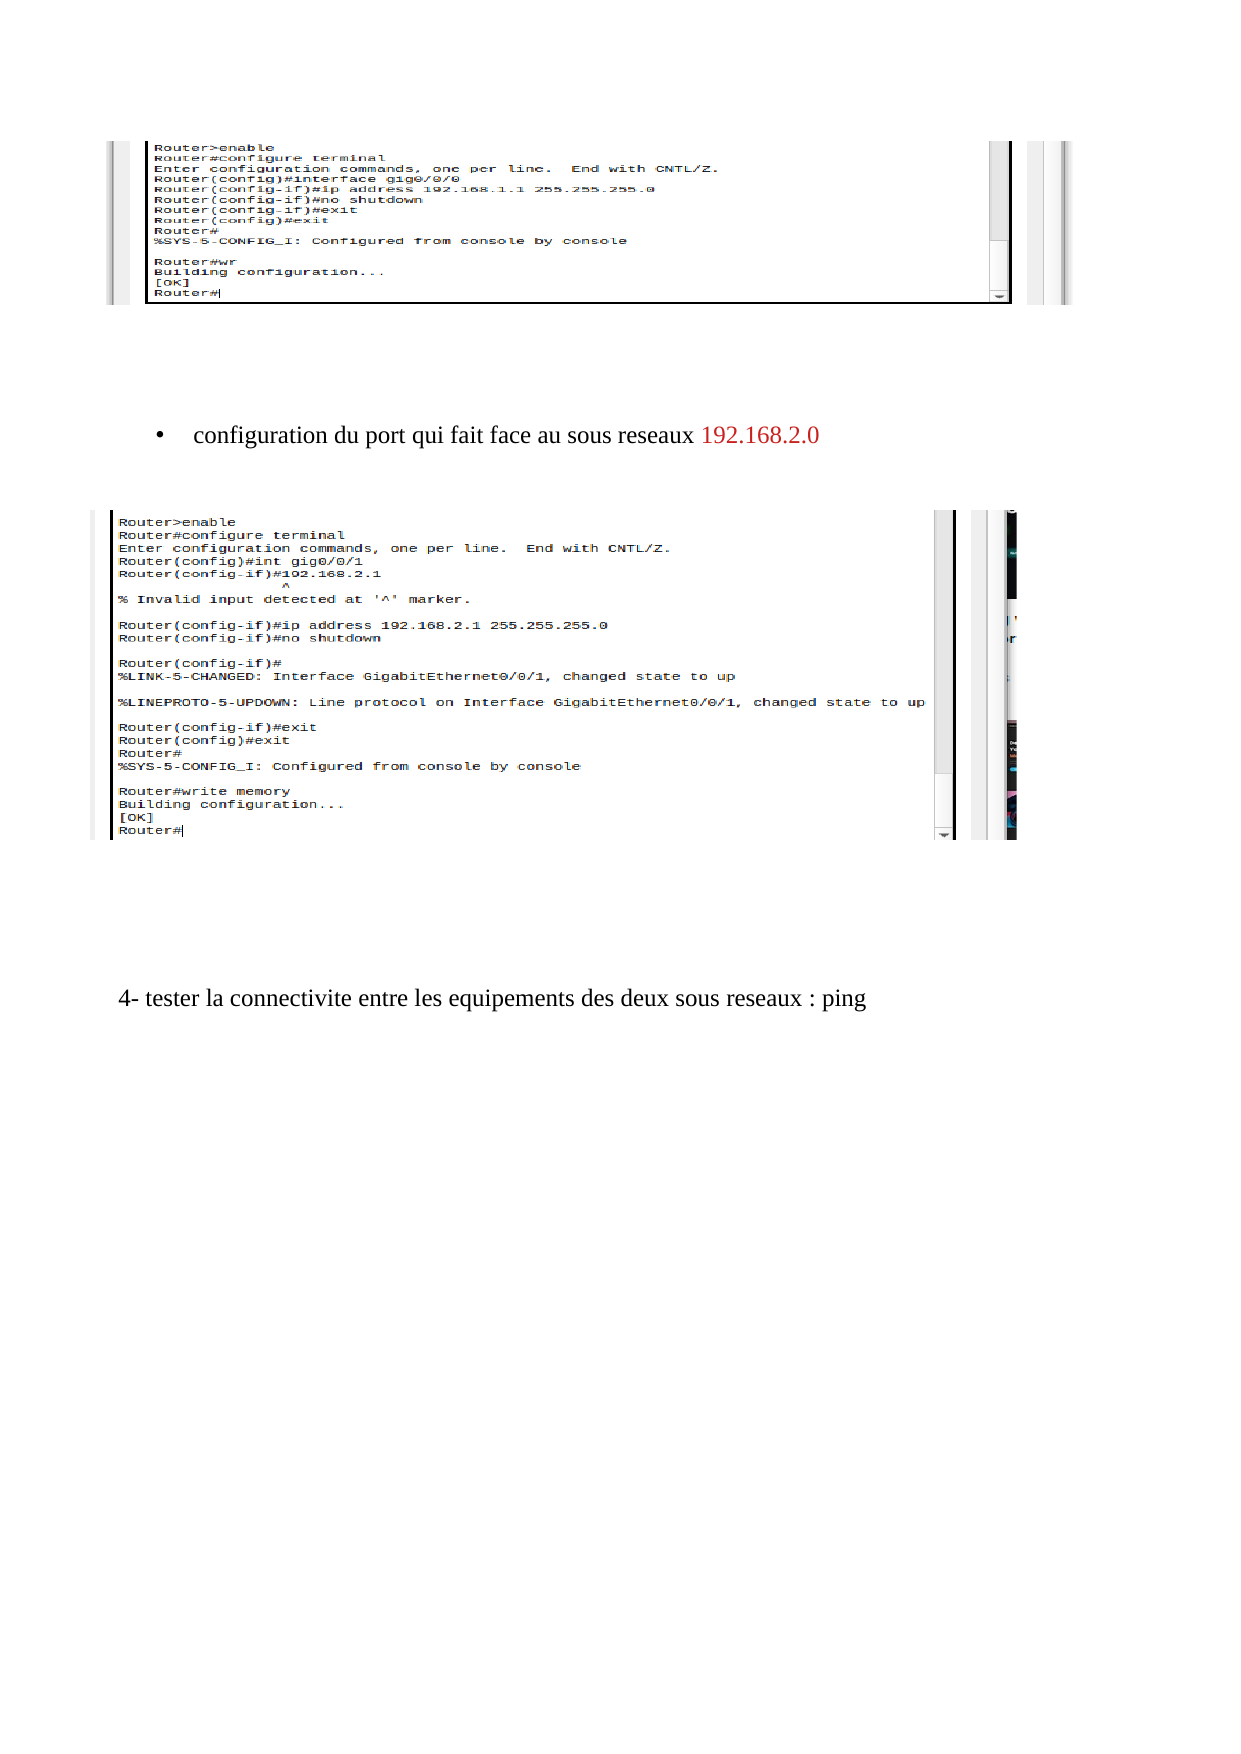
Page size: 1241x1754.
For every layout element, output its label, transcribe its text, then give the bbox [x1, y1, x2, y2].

list configuration du port qui fait face au sous reseaux 192.168.2.0 [156, 420, 1122, 448]
picture [106, 141, 1074, 305]
picture [90, 510, 1017, 840]
text 4- tester la connectivite entre les equipements des deux sous reseaux : ping [118, 983, 1122, 1012]
